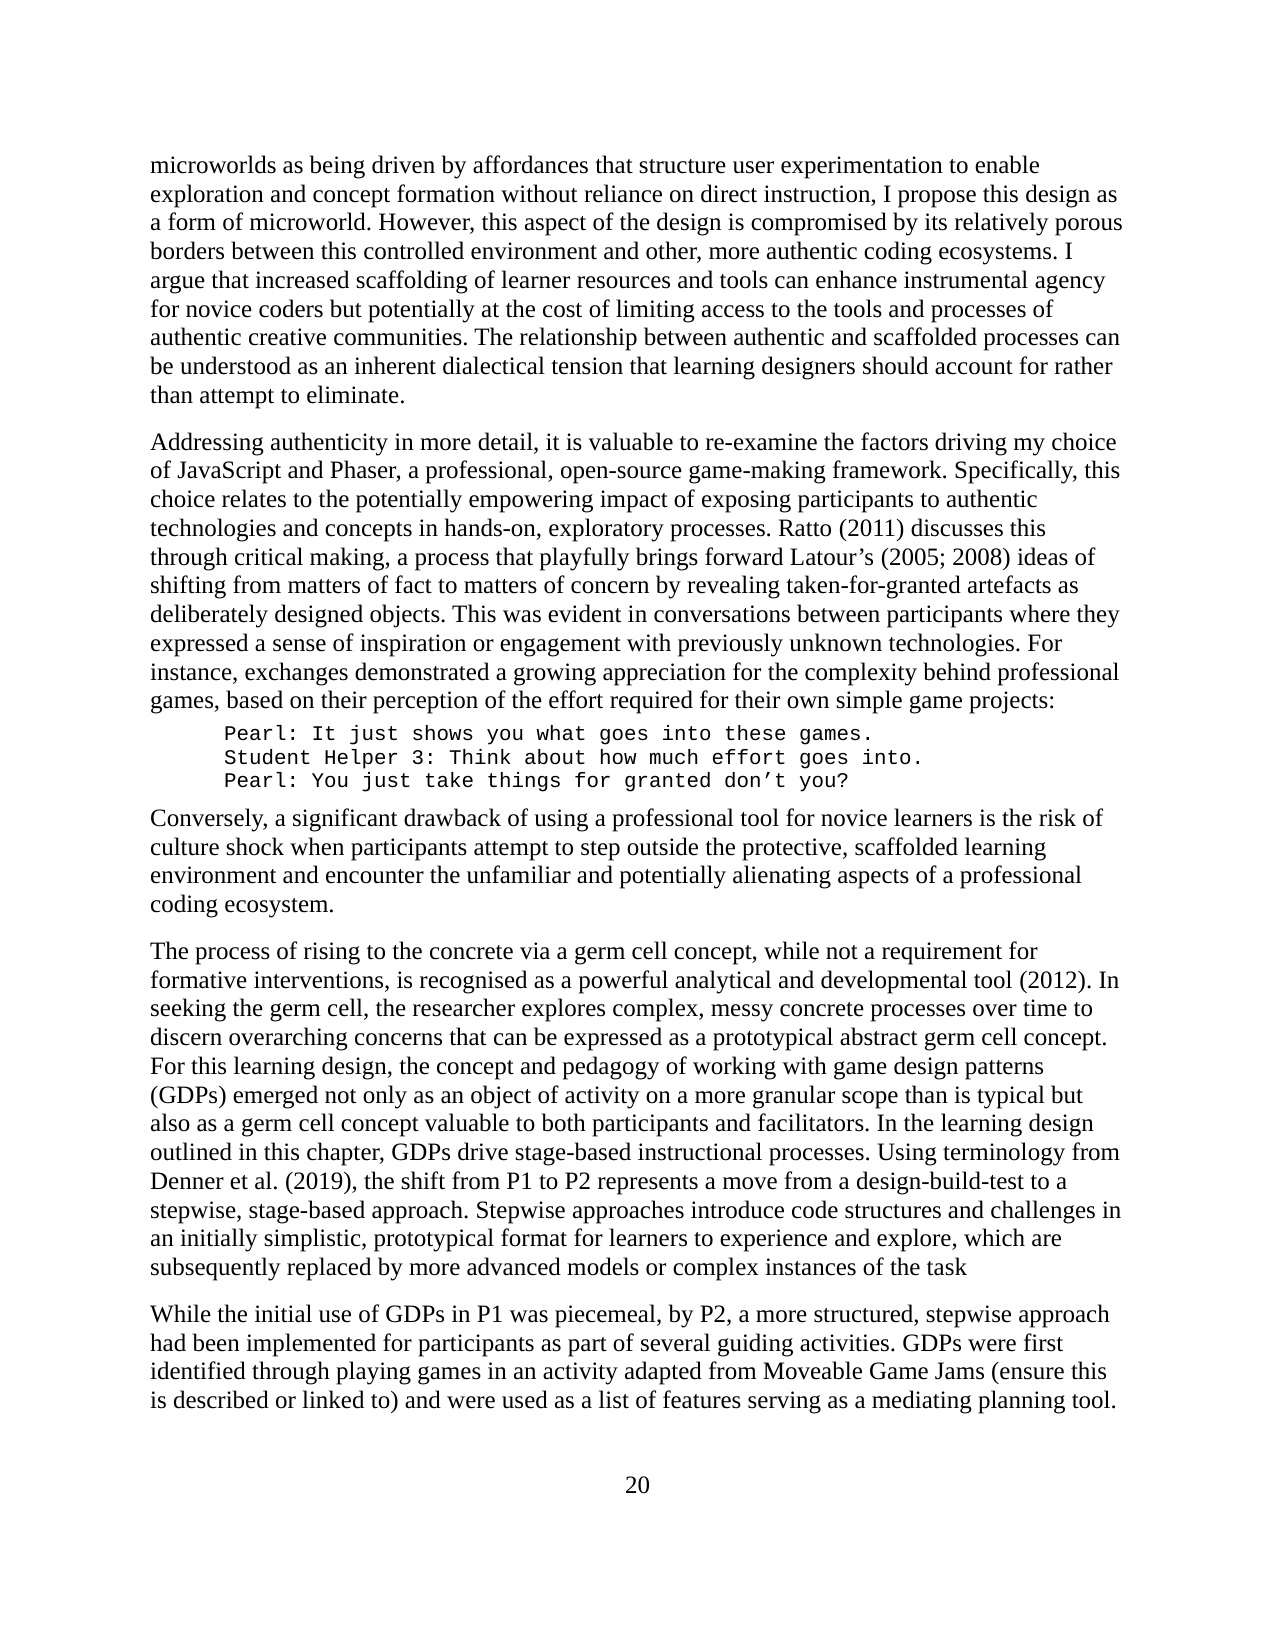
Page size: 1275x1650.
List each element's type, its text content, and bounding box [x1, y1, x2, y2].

text Addressing authenticity in more detail, it is valuable to re-examine the factors driving my choice of JavaScript and Phaser, a professional, open-source game-making framework. Specifically, this choice relates to the potentially empowering impact of exposing participants to authentic technologies and concepts in hands-on, exploratory processes. Ratto (2011) discusses this through critical making, a process that playfully brings forward Latour’s (2005; 2008) ideas of shifting from matters of fact to matters of concern by revealing taken-for-granted artefacts as deliberately designed objects. This was evident in conversations between participants where they expressed a sense of inspiration or engagement with previously unknown technologies. For instance, exchanges demonstrated a growing appreciation for the complexity behind professional games, based on their perception of the effort required for their own simple game projects: [150, 427, 1125, 714]
text The process of rising to the concrete via a germ cell concept, while not a requirement for formative interventions, is recognised as a powerful analytical and developmental tool (2012). In seeking the germ cell, the researcher explores complex, messy concrete processes over time to discern overarching concerns that can be expressed as a prototypical abstract germ cell concept. For this learning design, the concept and pedagogy of working with game design patterns (GDPs) emerged not only as an object of activity on a more granular scope than is typical but also as a germ cell concept valuable to both participants and facilitators. In the learning design outlined in this chapter, GDPs drive stage-based instructional processes. Using terminology from Denner et al. (2019), the shift from P1 to P2 represents a move from a design-build-test to a stepwise, stage-based approach. Stepwise approaches introduce code structures and challenges in an initially simplistic, prototypical format for learners to experience and explore, which are subsequently replaced by more advanced models or complex instances of the task [150, 936, 1125, 1281]
text Conversely, a significant drawback of using a professional tool for novice learners is the risk of culture shock when participants attempt to step outside the protective, scaffolded learning environment and encounter the unfamiliar and potentially alienating aspects of a professional coding ecosystem. [150, 803, 1125, 918]
text While the initial use of GDPs in P1 was piecemeal, by P2, a more structured, stepwise approach had been implemented for participants as part of several guiding activities. GDPs were first identified through playing games in an activity adapted from Moveable Game Jams (ensure this is described or linked to) and were used as a list of features serving as a mediating planning tool. [150, 1299, 1125, 1414]
text Pearl: You just take things for granted don’t you? [224, 770, 1125, 794]
text Student Helper 3: Think about how much effort goes into. [224, 747, 1125, 770]
text microworlds as being driven by affordances that structure user experimentation to enable exploration and concept formation without reliance on direct instruction, I propose this design as a form of microworld. However, this aspect of the design is compromised by its relatively porous borders between this controlled environment and other, more authentic coding ecosystems. I argue that increased scaffolding of learner resources and tools can enhance instrumental agency for novice coders but potentially at the cost of limiting access to the tools and processes of authentic creative communities. The relationship between authentic and scaffolded processes can be understood as an inherent dialectical tension that learning designers should account for rather than attempt to eliminate. [150, 150, 1125, 409]
text Pearl: It just shows you what goes into these games. [224, 723, 1125, 747]
